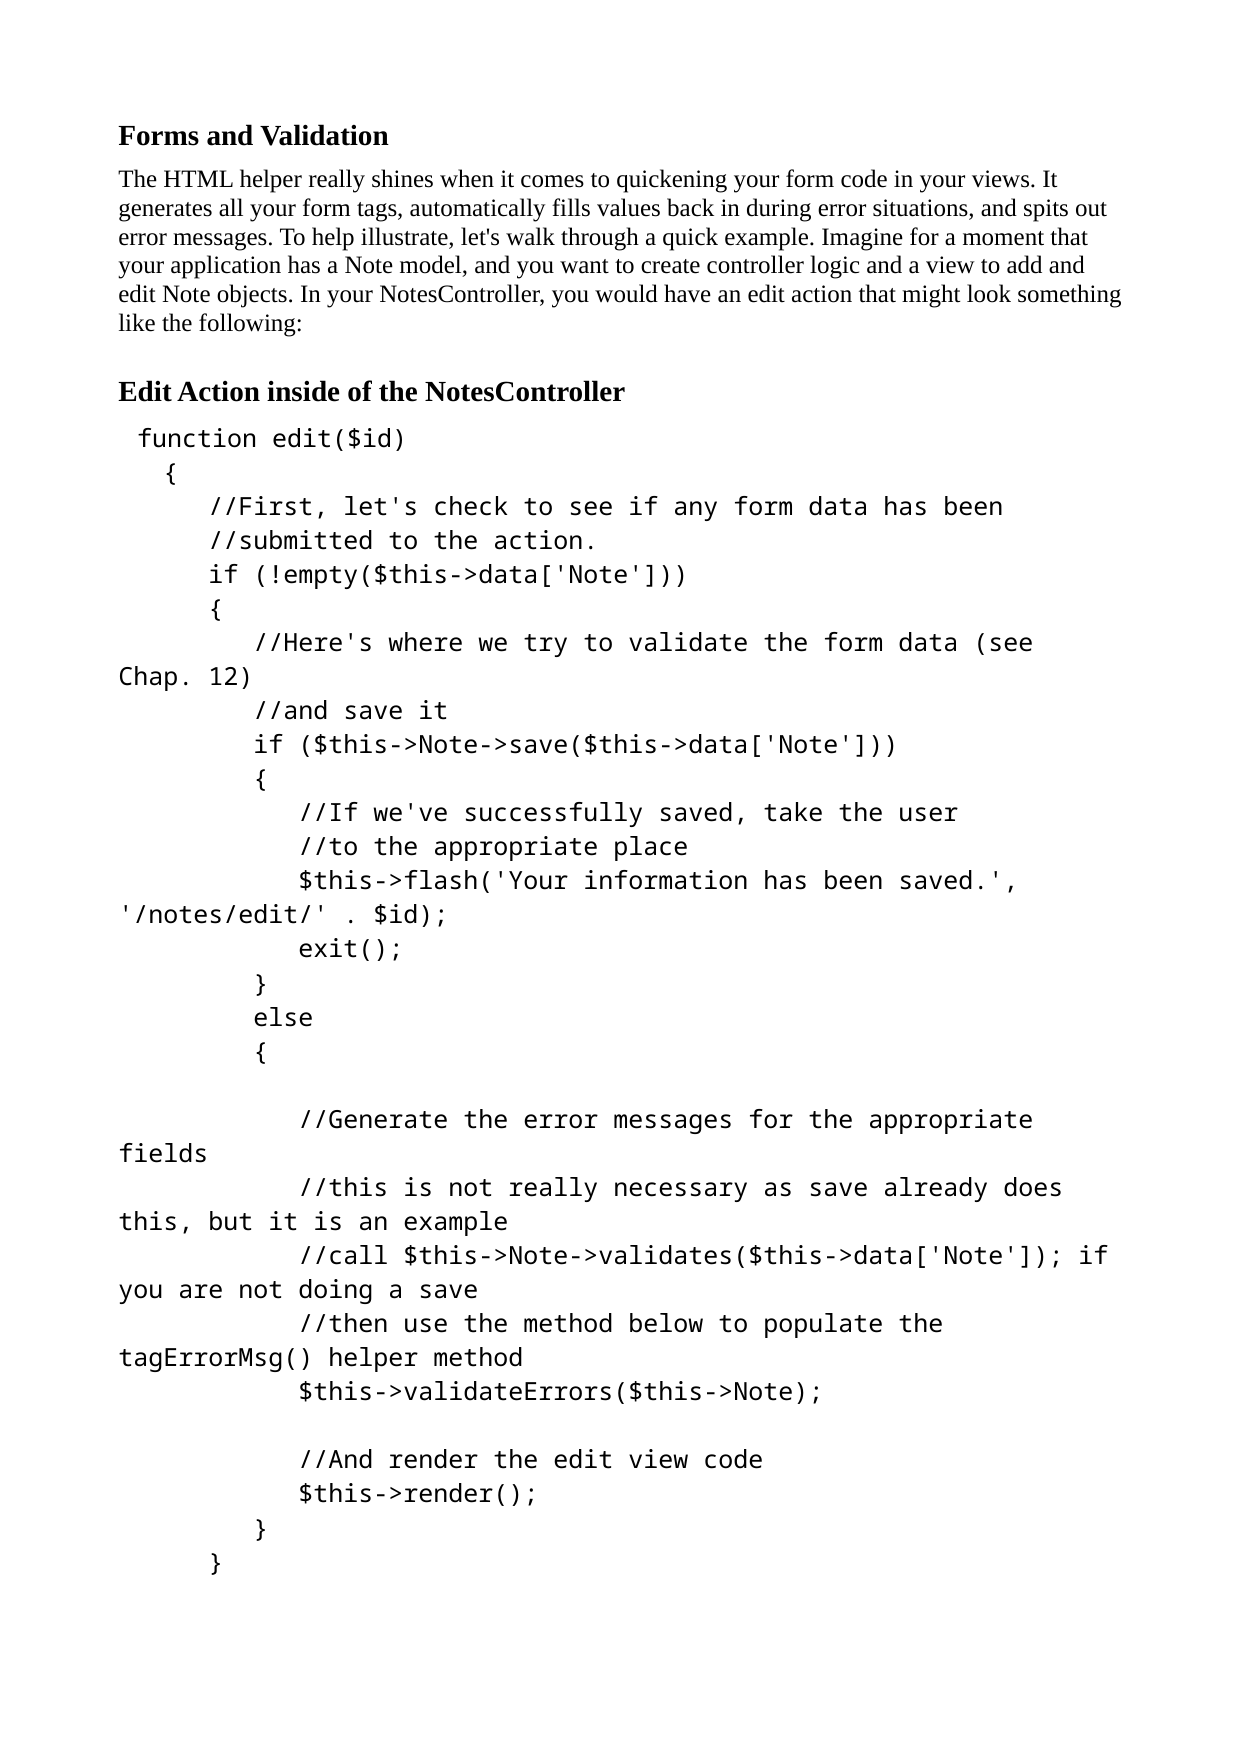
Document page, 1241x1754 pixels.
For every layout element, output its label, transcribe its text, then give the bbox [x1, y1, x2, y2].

subtitle Edit Action inside of the NotesController [118, 374, 1122, 408]
text function edit($id) { //First, let's check to see if any form data has been //submitted to the action. if (!empty($this->data['Note'])) { //Here's where we try to validate the form data (see Chap. 12) //and save it if ($this->Note->save($this->data['Note'])) { //If we've successfully saved, take the user //to the appropriate place $this->flash('Your information has been saved.', '/notes/edit/' . $id); exit(); } else { //Generate the error messages for the appropriate fields //this is not really necessary as save already does this, but it is an example //call $this->Note->validates($this->data['Note']); if you are not doing a save //then use the method below to populate the tagErrorMsg() helper method $this->validateErrors($this->Note); //And render the edit view code $this->render(); } } [118, 420, 1122, 1612]
text The HTML helper really shines when it comes to quickening your form code in your views. It generates all your form tags, automatically fills values back in during error situations, and spits out error messages. To help illustrate, let's walk through a quick example. Imagine for a moment that your application has a Note model, and you want to create controller logic and a view to add and edit Note objects. In your NotesController, you would have an edit action that might look something like the following: [118, 164, 1122, 337]
subtitle Forms and Validation [118, 118, 1122, 152]
